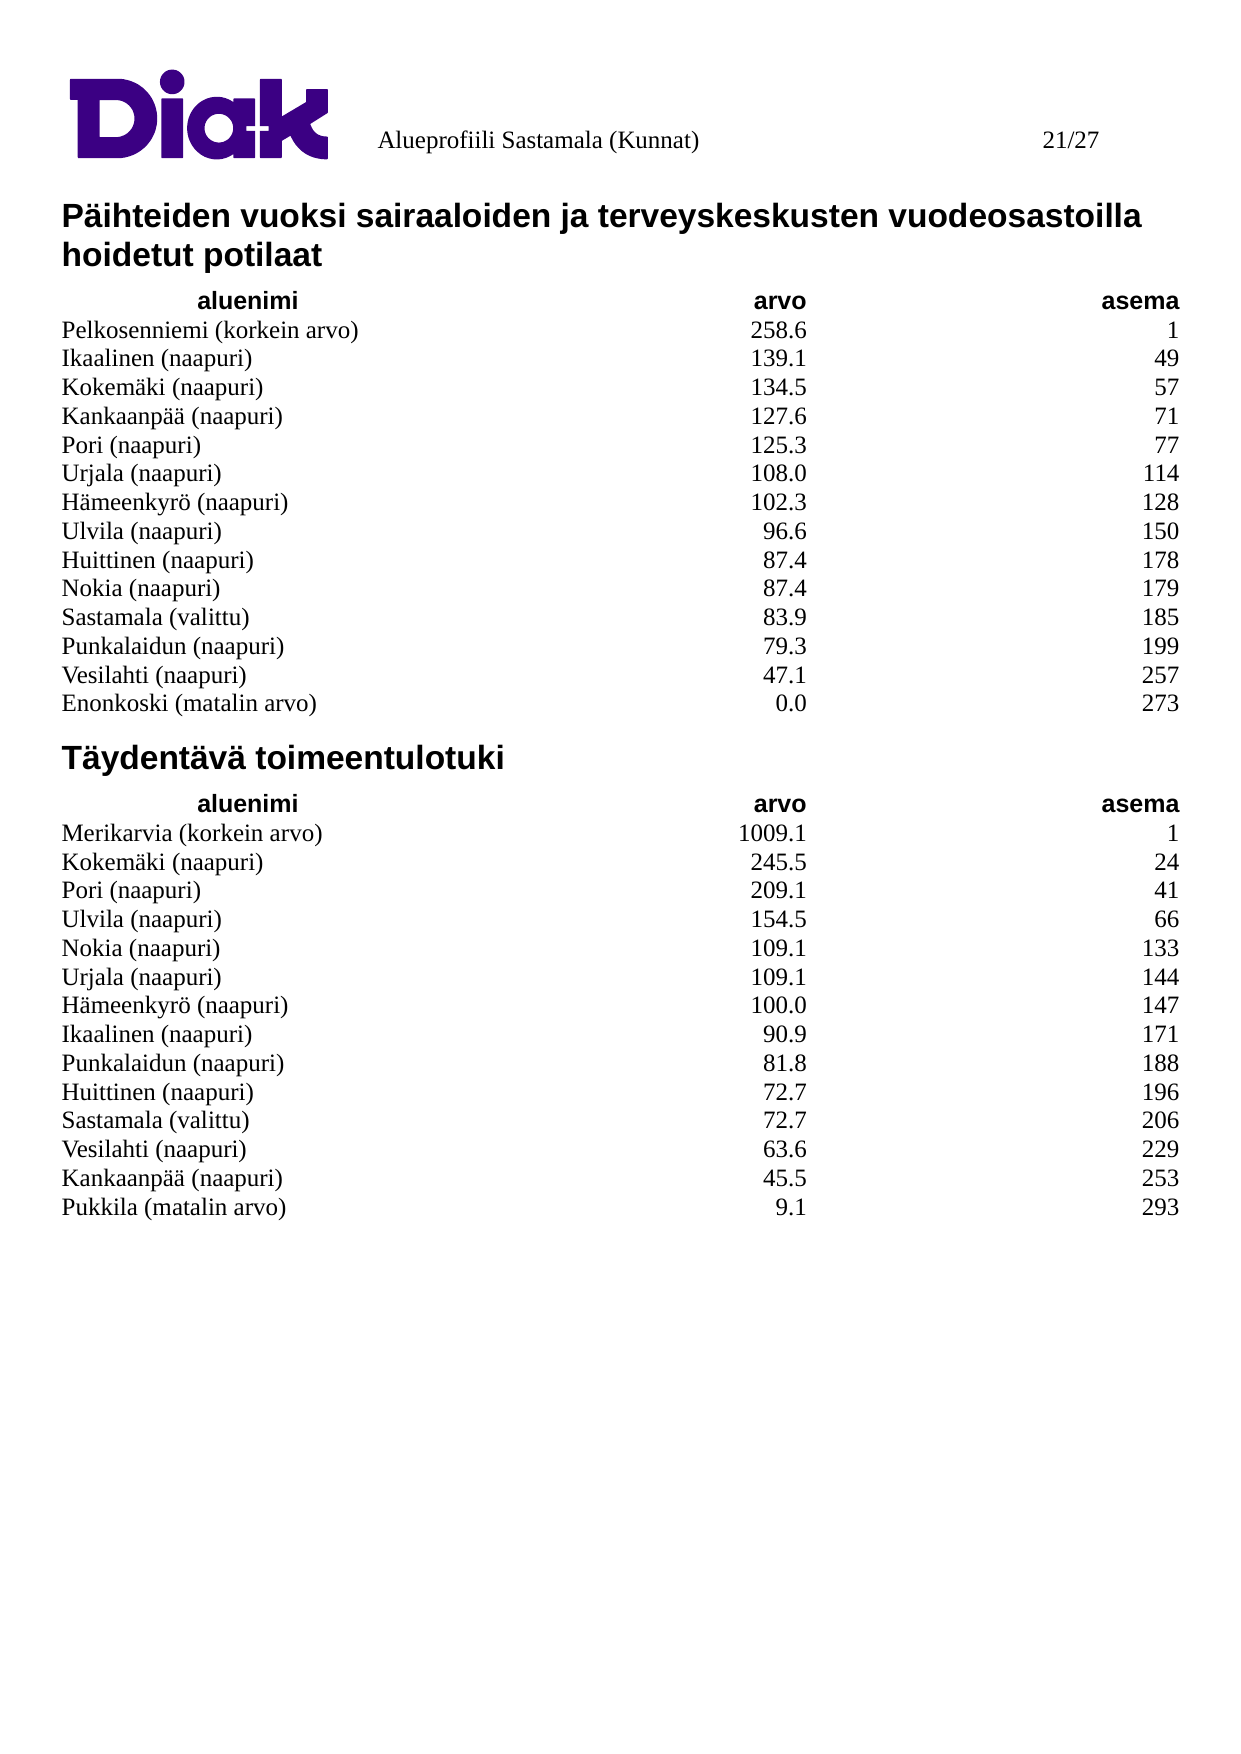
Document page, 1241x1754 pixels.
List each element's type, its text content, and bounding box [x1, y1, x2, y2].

table_cell 199 [806, 631, 1179, 660]
table_cell 96.6 [434, 516, 806, 545]
table_cell 128 [806, 487, 1179, 516]
table_cell 45.5 [434, 1163, 806, 1192]
table_cell 147 [806, 990, 1179, 1019]
table_cell 72.7 [434, 1077, 806, 1105]
table_cell Hämeenkyrö (naapuri) [61, 990, 434, 1019]
table_cell Sastamala (valittu) [61, 1105, 434, 1134]
table_cell 245.5 [434, 847, 806, 875]
table_cell 144 [806, 962, 1179, 990]
table_cell Ulvila (naapuri) [61, 904, 434, 933]
table_cell 41 [806, 875, 1179, 904]
table_cell 257 [806, 660, 1179, 688]
table_cell 1 [806, 818, 1179, 847]
table_cell 127.6 [434, 401, 806, 430]
table_cell 273 [806, 689, 1179, 717]
table_cell 125.3 [434, 430, 806, 458]
table_header aluenimi [61, 789, 434, 818]
table_cell 79.3 [434, 631, 806, 660]
table_cell Ulvila (naapuri) [61, 516, 434, 545]
table_cell 139.1 [434, 344, 806, 372]
table_cell Huittinen (naapuri) [61, 545, 434, 573]
table_cell 49 [806, 344, 1179, 372]
table_cell 83.9 [434, 602, 806, 631]
table_cell 179 [806, 574, 1179, 602]
table_cell 206 [806, 1105, 1179, 1134]
subtitle Päihteiden vuoksi sairaaloiden ja terveyskeskusten vuodeosastoilla hoidetut potilaat [61, 196, 1179, 273]
table_cell Enonkoski (matalin arvo) [61, 689, 434, 717]
table_cell 150 [806, 516, 1179, 545]
table_cell 133 [806, 933, 1179, 962]
table_header asema [806, 286, 1179, 315]
table_cell Vesilahti (naapuri) [61, 1134, 434, 1163]
table_cell Punkalaidun (naapuri) [61, 631, 434, 660]
table_cell 1 [806, 315, 1179, 343]
table_cell 188 [806, 1048, 1179, 1077]
table_cell 57 [806, 372, 1179, 401]
table_cell Merikarvia (korkein arvo) [61, 818, 434, 847]
table_cell Huittinen (naapuri) [61, 1077, 434, 1105]
table_cell 253 [806, 1163, 1179, 1192]
table_cell 114 [806, 459, 1179, 487]
table_header asema [806, 789, 1179, 818]
table_cell Kankaanpää (naapuri) [61, 1163, 434, 1192]
table_cell 0.0 [434, 689, 806, 717]
table_cell 81.8 [434, 1048, 806, 1077]
table_header arvo [434, 286, 806, 315]
table_cell 229 [806, 1134, 1179, 1163]
table_cell 293 [806, 1192, 1179, 1220]
table_cell Kankaanpää (naapuri) [61, 401, 434, 430]
table_cell 171 [806, 1019, 1179, 1048]
subtitle Täydentävä toimeentulotuki [61, 738, 1179, 777]
table_cell 102.3 [434, 487, 806, 516]
table_cell 109.1 [434, 933, 806, 962]
table_cell 87.4 [434, 545, 806, 573]
table_cell 47.1 [434, 660, 806, 688]
table_cell Nokia (naapuri) [61, 933, 434, 962]
table_cell Hämeenkyrö (naapuri) [61, 487, 434, 516]
table_cell 71 [806, 401, 1179, 430]
table_cell 134.5 [434, 372, 806, 401]
table_cell 196 [806, 1077, 1179, 1105]
table_cell Punkalaidun (naapuri) [61, 1048, 434, 1077]
table_cell 154.5 [434, 904, 806, 933]
table_cell Pukkila (matalin arvo) [61, 1192, 434, 1220]
table_cell Pori (naapuri) [61, 430, 434, 458]
table_cell 66 [806, 904, 1179, 933]
table_cell 87.4 [434, 574, 806, 602]
table_cell 185 [806, 602, 1179, 631]
table_cell 77 [806, 430, 1179, 458]
table_cell 209.1 [434, 875, 806, 904]
table_cell Sastamala (valittu) [61, 602, 434, 631]
table_cell 9.1 [434, 1192, 806, 1220]
table_header arvo [434, 789, 806, 818]
table_cell Urjala (naapuri) [61, 962, 434, 990]
table_cell 108.0 [434, 459, 806, 487]
table_cell Pelkosenniemi (korkein arvo) [61, 315, 434, 343]
table_cell 258.6 [434, 315, 806, 343]
table_cell Kokemäki (naapuri) [61, 847, 434, 875]
table_cell Ikaalinen (naapuri) [61, 344, 434, 372]
table_cell 1009.1 [434, 818, 806, 847]
table_cell 178 [806, 545, 1179, 573]
table_cell 63.6 [434, 1134, 806, 1163]
table_cell Kokemäki (naapuri) [61, 372, 434, 401]
table_cell Urjala (naapuri) [61, 459, 434, 487]
table_cell Pori (naapuri) [61, 875, 434, 904]
table_cell 90.9 [434, 1019, 806, 1048]
table_cell 109.1 [434, 962, 806, 990]
table_cell Nokia (naapuri) [61, 574, 434, 602]
table_cell 100.0 [434, 990, 806, 1019]
table_cell Ikaalinen (naapuri) [61, 1019, 434, 1048]
table_header aluenimi [61, 286, 434, 315]
table_cell 72.7 [434, 1105, 806, 1134]
table_cell Vesilahti (naapuri) [61, 660, 434, 688]
table_cell 24 [806, 847, 1179, 875]
